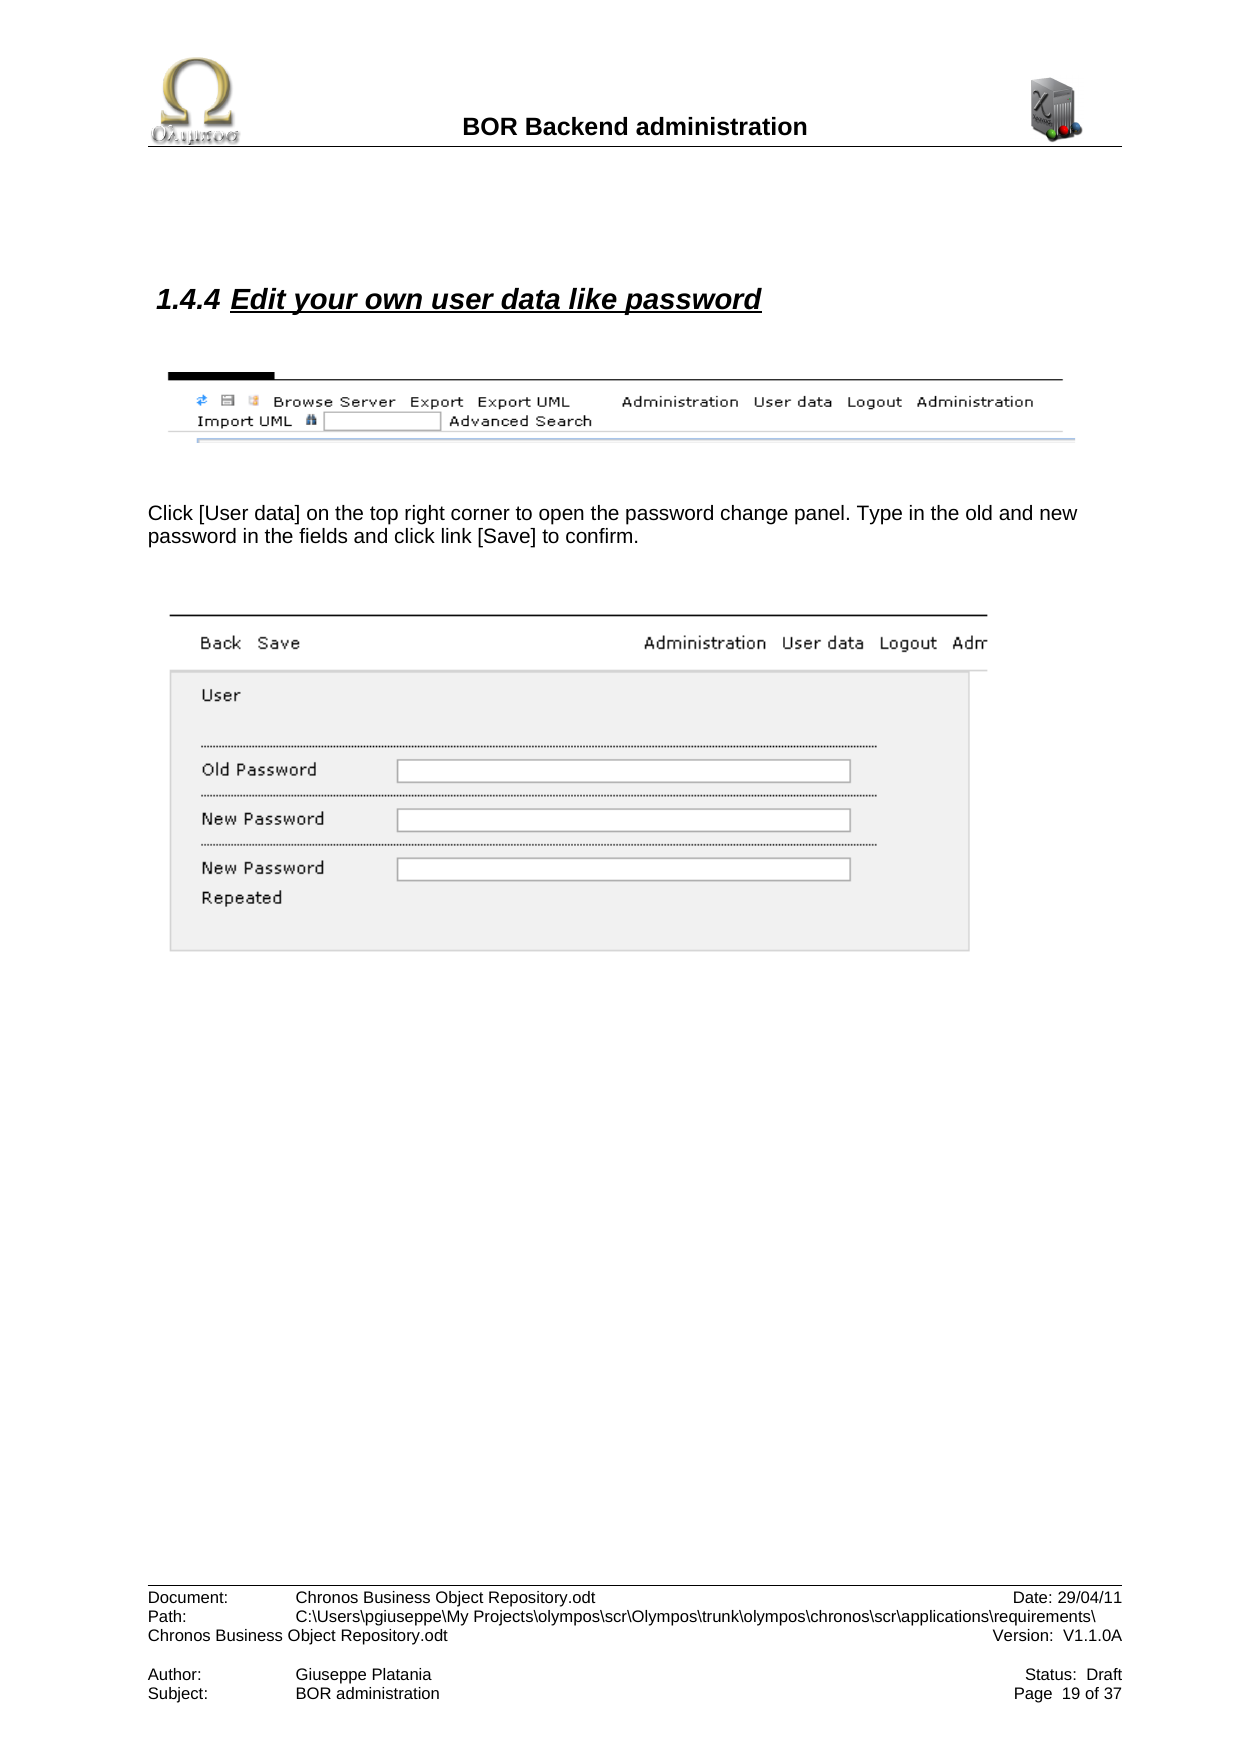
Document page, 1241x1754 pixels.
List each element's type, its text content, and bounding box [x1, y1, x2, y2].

subtitle Edit your own user data like password [148, 282, 1122, 315]
picture [164, 372, 1076, 443]
text Click [User data] on the top right corner to open the password change panel. Type in the old and new password in the fields and click link [Save] to confirm. [148, 500, 1122, 548]
picture [164, 606, 988, 965]
picture [1029, 75, 1085, 143]
picture [147, 55, 242, 145]
